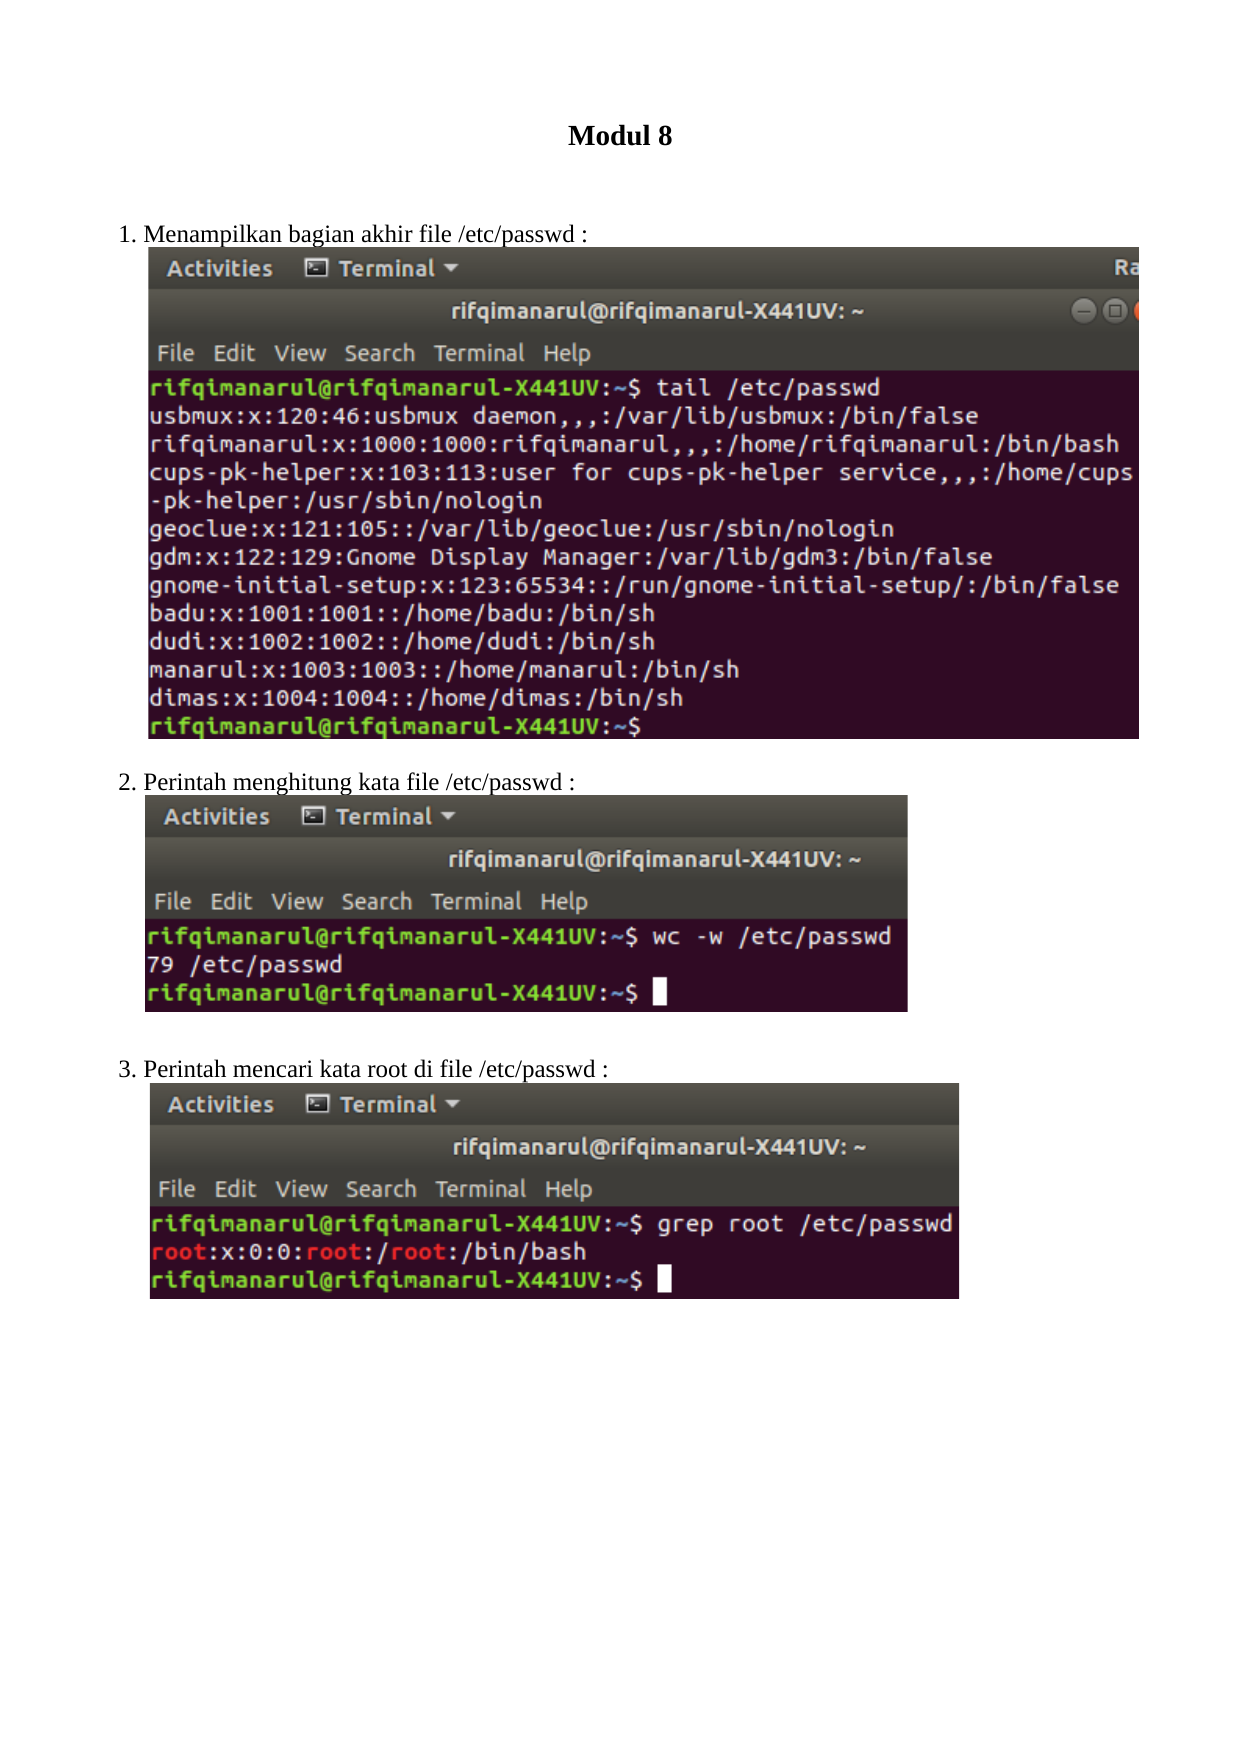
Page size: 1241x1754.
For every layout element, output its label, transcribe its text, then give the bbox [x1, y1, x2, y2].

picture [149, 1083, 960, 1299]
text 2. Perintah menghitung kata file /etc/passwd : [118, 767, 1122, 796]
picture [145, 795, 908, 1012]
picture [148, 247, 1139, 739]
text 3. Perintah mencari kata root di file /etc/passwd : [118, 1054, 1122, 1083]
text 1. Menampilkan bagian akhir file /etc/passwd : [118, 219, 1122, 247]
text Modul 8 [118, 118, 1122, 152]
